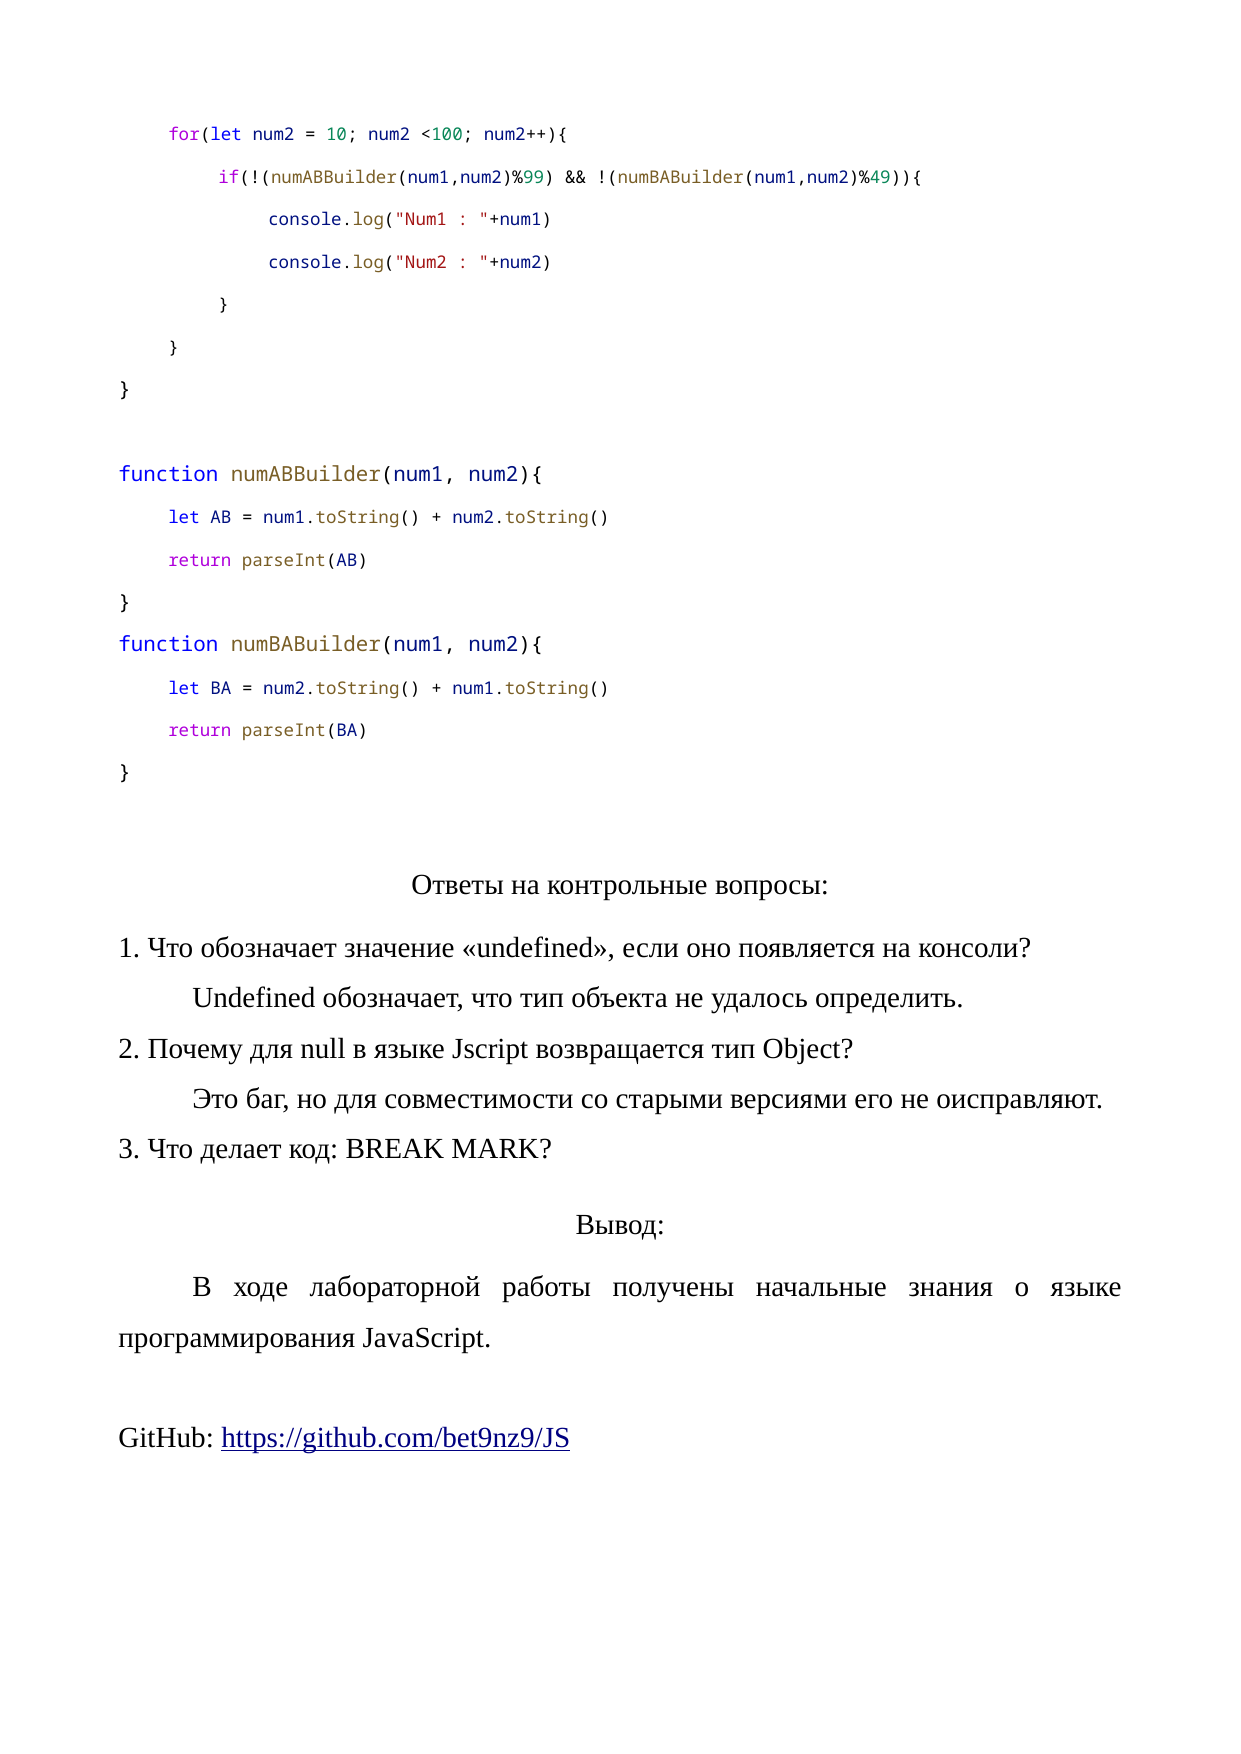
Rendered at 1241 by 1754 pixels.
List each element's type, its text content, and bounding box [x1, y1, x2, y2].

text for(let num2 = 10; num2 <100; num2++){ [118, 118, 1122, 147]
text } [118, 331, 1122, 359]
text 1. Что обозначает значение «undefined», если оно появляется на консоли? [118, 930, 1122, 964]
text } [118, 757, 1122, 786]
text let AB = num1.toString() + num2.toString() [118, 502, 1122, 530]
text function numBABuilder(num1, num2){ [118, 629, 1122, 658]
text function numABBuilder(num1, num2){ [118, 459, 1122, 487]
text } [118, 374, 1122, 402]
text let BA = num2.toString() + num1.toString() [118, 672, 1122, 700]
subtitle Ответы на контрольные вопросы: [118, 867, 1122, 901]
text if(!(numABBuilder(num1,num2)%99) && !(numBABuilder(num1,num2)%49)){ [118, 161, 1122, 189]
text } [118, 288, 1122, 317]
text return parseInt(AB) [118, 544, 1122, 573]
text 3. Что делает код: BREAK MARK? [118, 1131, 1122, 1165]
text return parseInt(BA) [118, 714, 1122, 743]
text } [118, 587, 1122, 615]
subtitle Вывод: [118, 1207, 1122, 1240]
text console.log("Num2 : "+num2) [118, 246, 1122, 274]
text Это баг, но для совместимости со старыми версиями его не оисправляют. [118, 1081, 1122, 1115]
text GitHub: https://github.com/bet9nz9/JS [118, 1421, 1122, 1454]
text В ходе лабораторной работы получены начальные знания о языке программирования JavaScript. [118, 1269, 1122, 1353]
text Undefined обозначает, что тип объекта не удалось определить. [118, 981, 1122, 1014]
text console.log("Num1 : "+num1) [118, 203, 1122, 232]
text 2. Почему для null в языке Jscript возвращается тип Object? [118, 1031, 1122, 1064]
